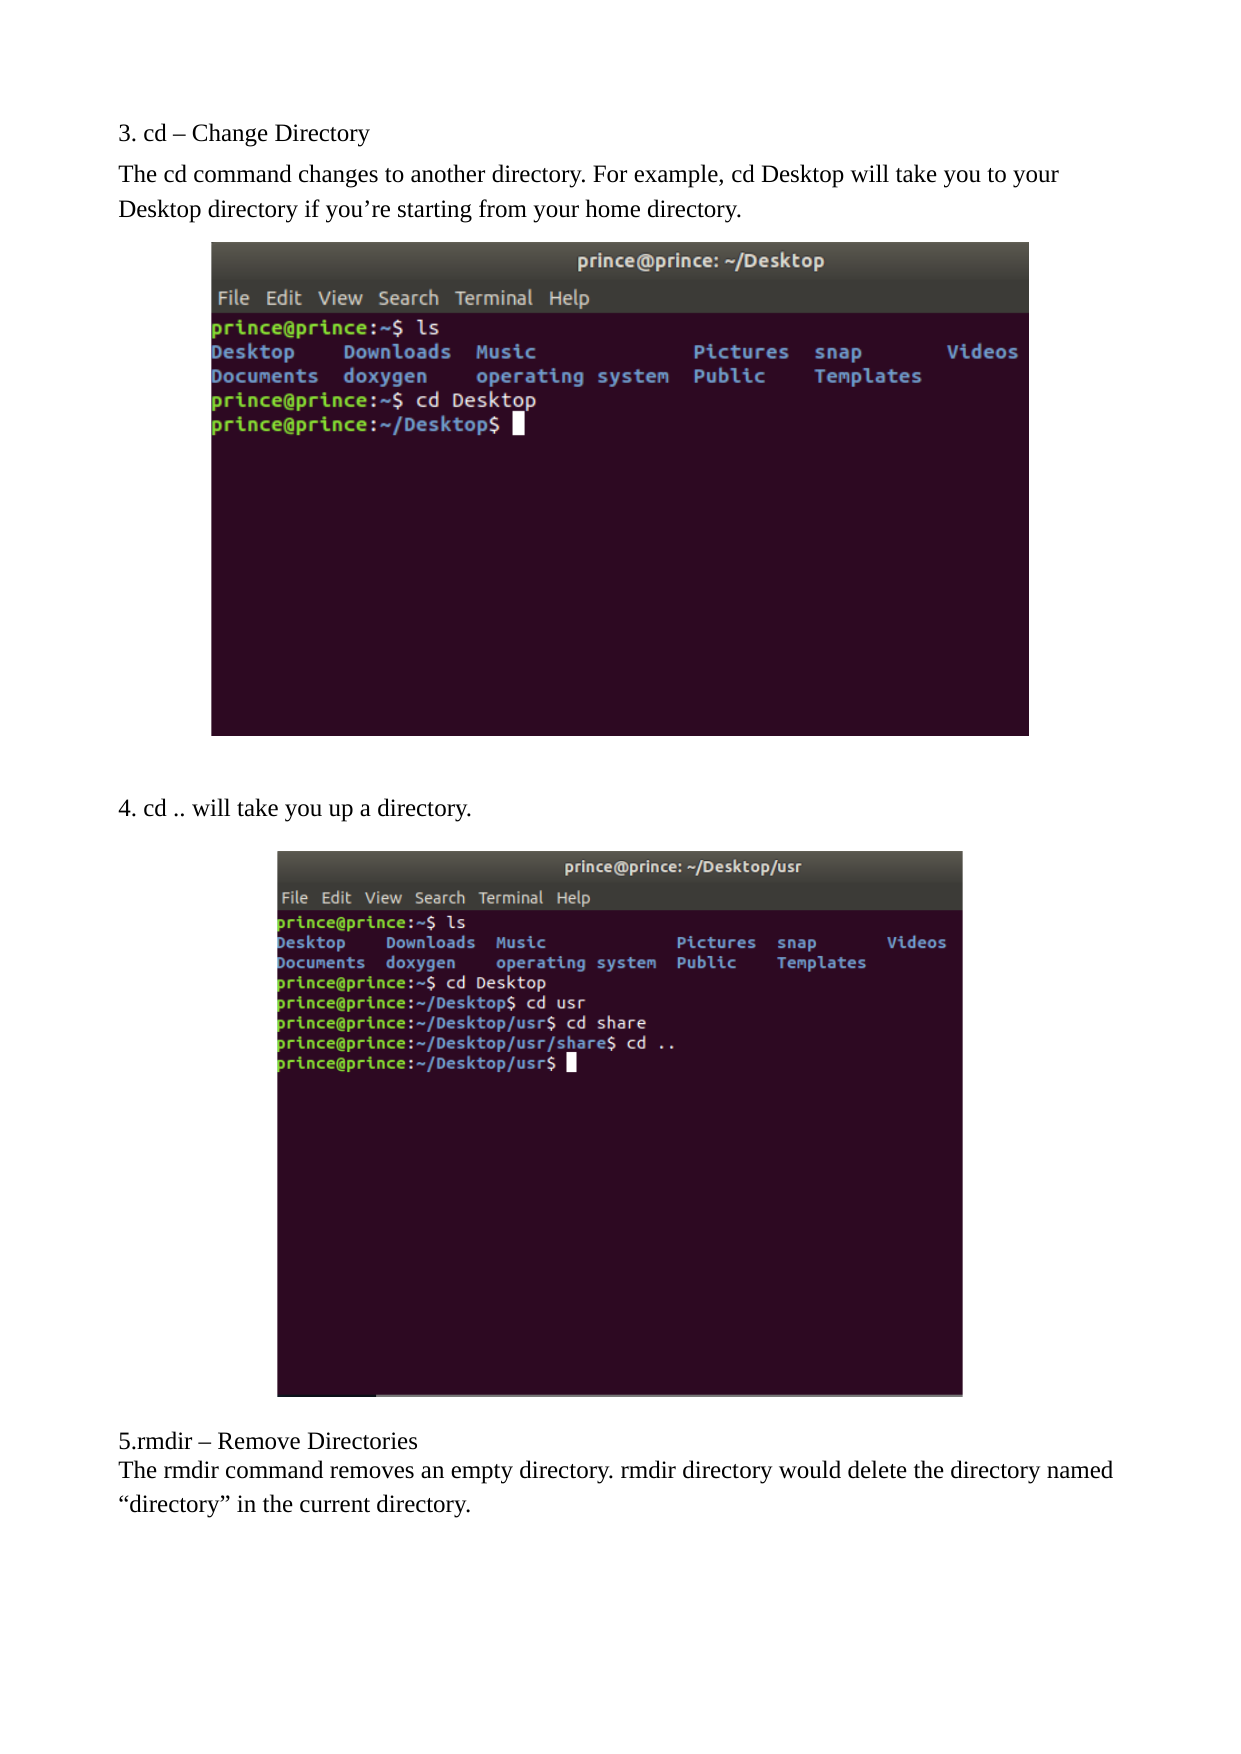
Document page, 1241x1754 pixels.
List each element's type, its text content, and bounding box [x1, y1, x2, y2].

text 5.rmdir – Remove Directories [118, 1426, 1122, 1455]
text The cd command changes to another directory. For example, cd Desktop will take you to your Desktop directory if you’re starting from your home directory. [118, 159, 1122, 223]
picture [277, 851, 963, 1397]
text 4. cd .. will take you up a directory. [118, 793, 1122, 822]
subtitle 3. cd – Change Directory [118, 118, 1122, 147]
picture [211, 242, 1029, 736]
text The rmdir command removes an empty directory. rmdir directory would delete the directory named “directory” in the current directory. [118, 1455, 1122, 1518]
